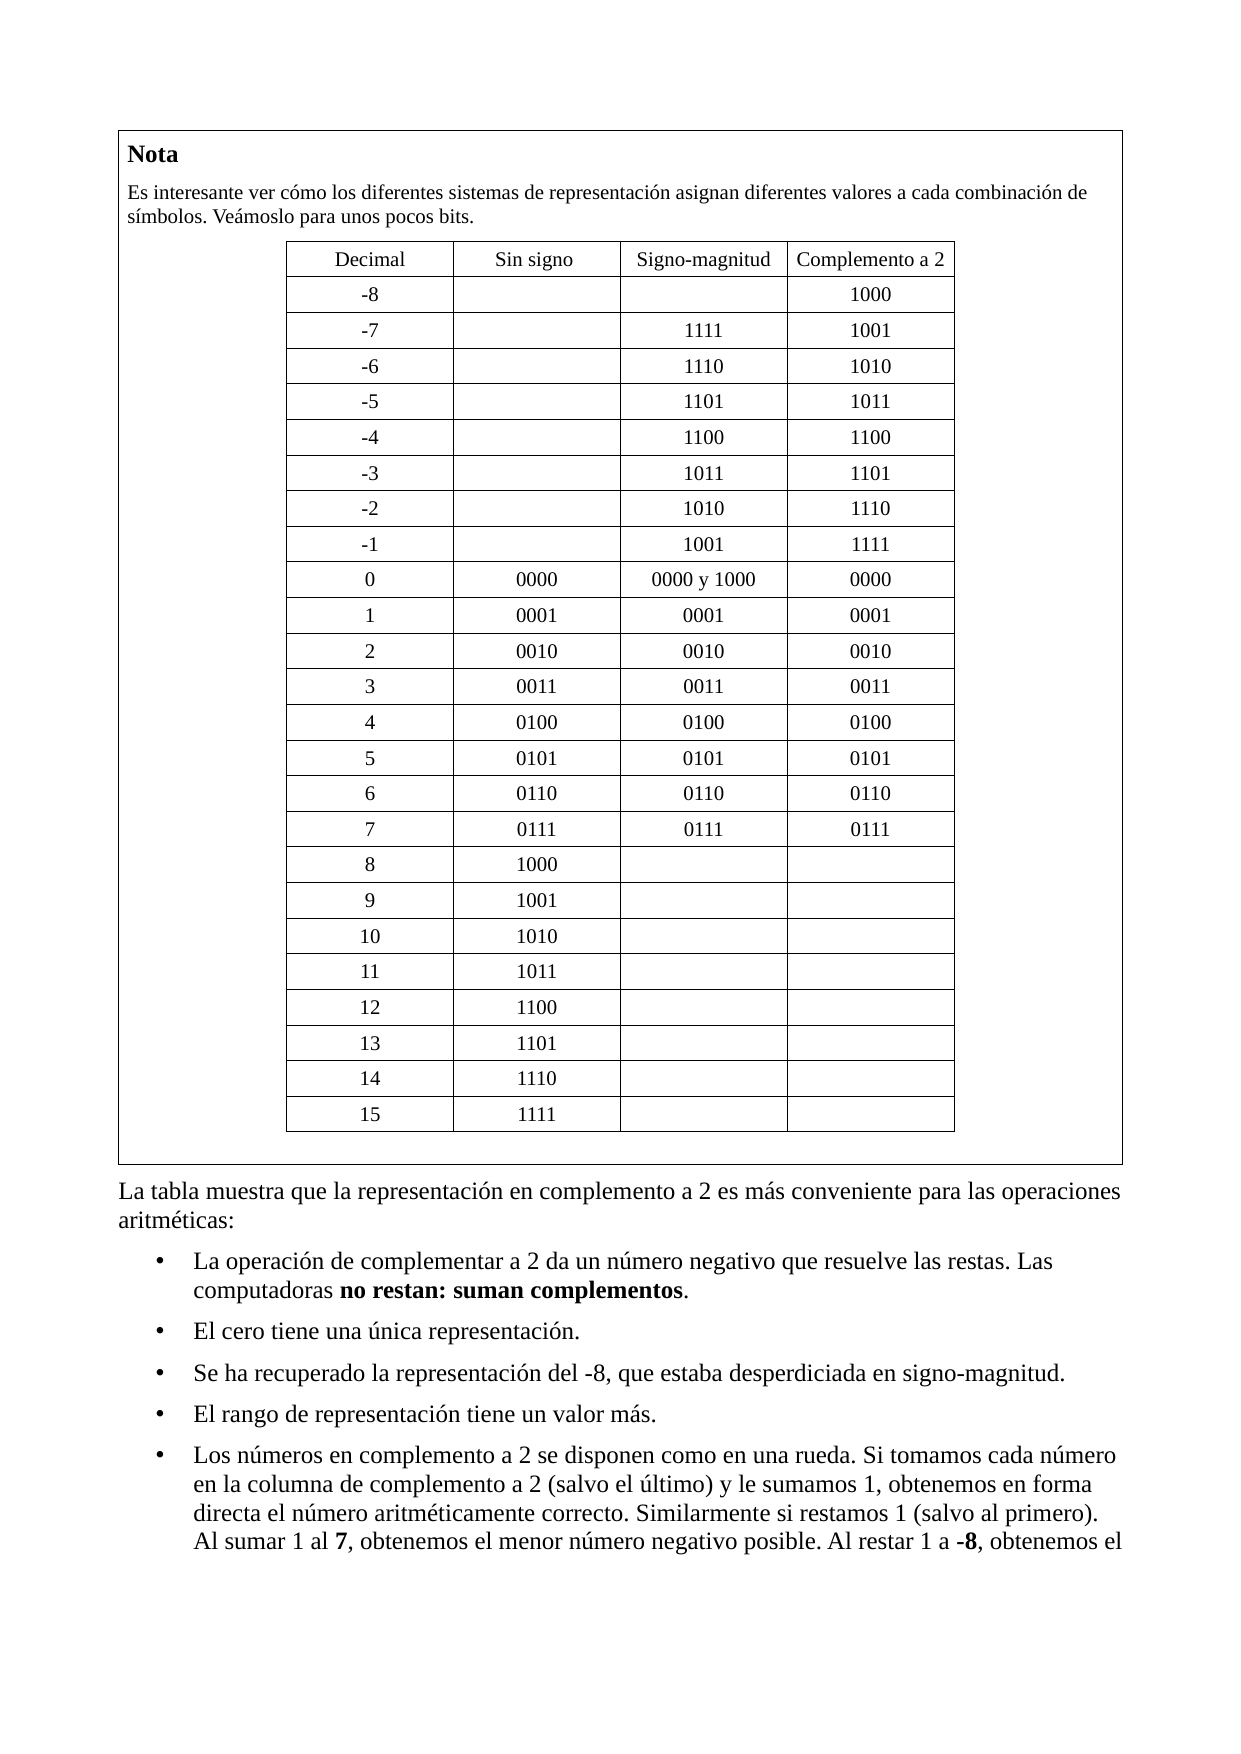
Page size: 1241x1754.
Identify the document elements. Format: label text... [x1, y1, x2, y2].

table_cell 0000 y 1000 [621, 562, 787, 597]
table_cell 0 [287, 562, 453, 597]
table_cell 0101 [454, 741, 620, 775]
table_cell 0101 [788, 741, 954, 775]
table_cell [788, 919, 954, 953]
list Los números en complemento a 2 se disponen como en una rueda. Si tomamos cada número en la columna de complemento a 2 (salvo el último) y le sumamos 1, obtenemos en forma directa el número aritméticamente correcto. Similarmente si restamos 1 (salvo al primero). Al sumar 1 al 7, obtenemos el menor número negativo posible. Al restar 1 a -8, obtenemos el [156, 1440, 1122, 1555]
table_cell 0010 [621, 634, 787, 668]
table_cell -1 [287, 527, 453, 561]
table_cell 1111 [454, 1097, 620, 1131]
table_cell 1000 [454, 847, 620, 882]
table_header Complemento a 2 [788, 242, 954, 276]
list La operación de complementar a 2 da un número negativo que resuelve las restas. Las computadoras no restan: suman complementos. [156, 1246, 1122, 1304]
table_header Sin signo [454, 242, 620, 276]
table_cell 0100 [454, 705, 620, 739]
table_cell 6 [287, 776, 453, 811]
table_cell [454, 384, 620, 419]
table_cell [454, 456, 620, 490]
table_cell 0100 [621, 705, 787, 739]
table_cell 2 [287, 634, 453, 668]
table_cell 1101 [788, 456, 954, 490]
table_cell 0000 [454, 562, 620, 597]
table_cell 11 [287, 954, 453, 989]
table_cell [788, 1061, 954, 1096]
table_cell [788, 954, 954, 989]
text Nota [127, 139, 1113, 168]
table_cell -8 [287, 277, 453, 312]
table_cell 0101 [621, 741, 787, 775]
table_header Signo-magnitud [621, 242, 787, 276]
table_cell [621, 1026, 787, 1060]
table_cell 1 [287, 598, 453, 633]
table_cell [788, 990, 954, 1024]
table_cell 0001 [621, 598, 787, 633]
table_cell -2 [287, 491, 453, 526]
table_cell 1110 [788, 491, 954, 526]
table_cell 1010 [788, 349, 954, 383]
table_cell 0001 [788, 598, 954, 633]
list Se ha recuperado la representación del -8, que estaba desperdiciada en signo-magnitud. [156, 1358, 1122, 1386]
table_cell [454, 313, 620, 348]
table_cell 1000 [788, 277, 954, 312]
table_cell 1001 [621, 527, 787, 561]
table_cell [454, 277, 620, 312]
table_cell 0110 [621, 776, 787, 811]
table_cell [621, 883, 787, 918]
table_cell [454, 420, 620, 454]
table_cell 0010 [788, 634, 954, 668]
table_cell -6 [287, 349, 453, 383]
table_cell 0010 [454, 634, 620, 668]
table_cell 0111 [621, 812, 787, 846]
table_cell [788, 1097, 954, 1131]
table_cell 14 [287, 1061, 453, 1096]
table_cell 1101 [454, 1026, 620, 1060]
table_cell 5 [287, 741, 453, 775]
table_cell -3 [287, 456, 453, 490]
table_cell 0011 [454, 669, 620, 704]
table_cell -4 [287, 420, 453, 454]
table_header Decimal [287, 242, 453, 276]
table_cell 4 [287, 705, 453, 739]
table_cell [621, 1061, 787, 1096]
table_cell 7 [287, 812, 453, 846]
table_cell 1100 [788, 420, 954, 454]
table_cell 3 [287, 669, 453, 704]
table_cell 9 [287, 883, 453, 918]
table_cell 1100 [621, 420, 787, 454]
table_cell [621, 919, 787, 953]
table_cell [788, 847, 954, 882]
table_cell 1001 [788, 313, 954, 348]
table_cell 1011 [454, 954, 620, 989]
text [118, 118, 1122, 130]
table_cell 1110 [454, 1061, 620, 1096]
table_cell 1010 [454, 919, 620, 953]
table_cell 1001 [454, 883, 620, 918]
table_cell 15 [287, 1097, 453, 1131]
table_cell [621, 277, 787, 312]
table_cell [621, 954, 787, 989]
table_cell 1101 [621, 384, 787, 419]
table_cell 0110 [788, 776, 954, 811]
table_cell 8 [287, 847, 453, 882]
table_cell 13 [287, 1026, 453, 1060]
list El cero tiene una única representación. [156, 1316, 1122, 1345]
table_cell 1100 [454, 990, 620, 1024]
text [119, 131, 1122, 1164]
table_cell 0011 [788, 669, 954, 704]
table_cell [621, 990, 787, 1024]
table_cell 1110 [621, 349, 787, 383]
table_cell [454, 491, 620, 526]
table_cell [454, 527, 620, 561]
table_cell 1011 [621, 456, 787, 490]
table_cell 1111 [621, 313, 787, 348]
table_cell 0110 [454, 776, 620, 811]
table_cell 0111 [454, 812, 620, 846]
table_cell 12 [287, 990, 453, 1024]
list El rango de representación tiene un valor más. [156, 1399, 1122, 1428]
table_cell -5 [287, 384, 453, 419]
text Es interesante ver cómo los diferentes sistemas de representación asignan diferentes valores a cada combinación de símbolos. Veámoslo para unos pocos bits. [127, 180, 1113, 228]
table_cell 0001 [454, 598, 620, 633]
table_cell 1111 [788, 527, 954, 561]
table_cell 0100 [788, 705, 954, 739]
table_cell -7 [287, 313, 453, 348]
table_cell 1011 [788, 384, 954, 419]
table_cell 0011 [621, 669, 787, 704]
table_cell [621, 1097, 787, 1131]
table_cell 0111 [788, 812, 954, 846]
table_cell 1010 [621, 491, 787, 526]
text La tabla muestra que la representación en complemento a 2 es más conveniente para las operaciones aritméticas: [118, 1165, 1122, 1234]
table_cell [788, 883, 954, 918]
table_cell [454, 349, 620, 383]
table_cell [788, 1026, 954, 1060]
table_cell [621, 847, 787, 882]
table_cell 0000 [788, 562, 954, 597]
table_cell 10 [287, 919, 453, 953]
